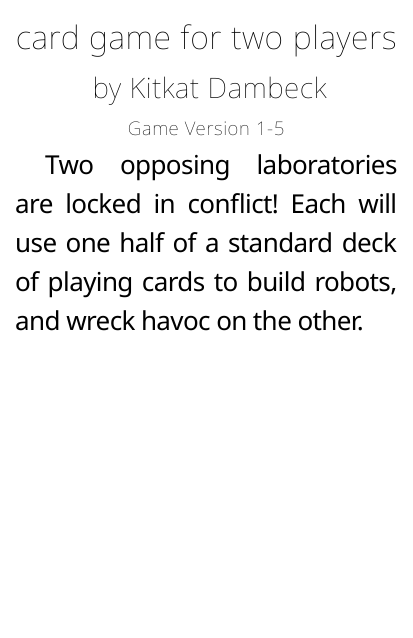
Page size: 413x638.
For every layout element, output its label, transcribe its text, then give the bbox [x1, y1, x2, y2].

subtitle by Kitkat Dambeck [15, 68, 397, 106]
text Two opposing laboratories are locked in conflict! Each will use one half of a standard deck of playing cards to build robots, and wreck havoc on the other. [15, 147, 397, 338]
subtitle Game Version 1-5 [15, 115, 397, 141]
subtitle card game for two players [15, 15, 397, 59]
